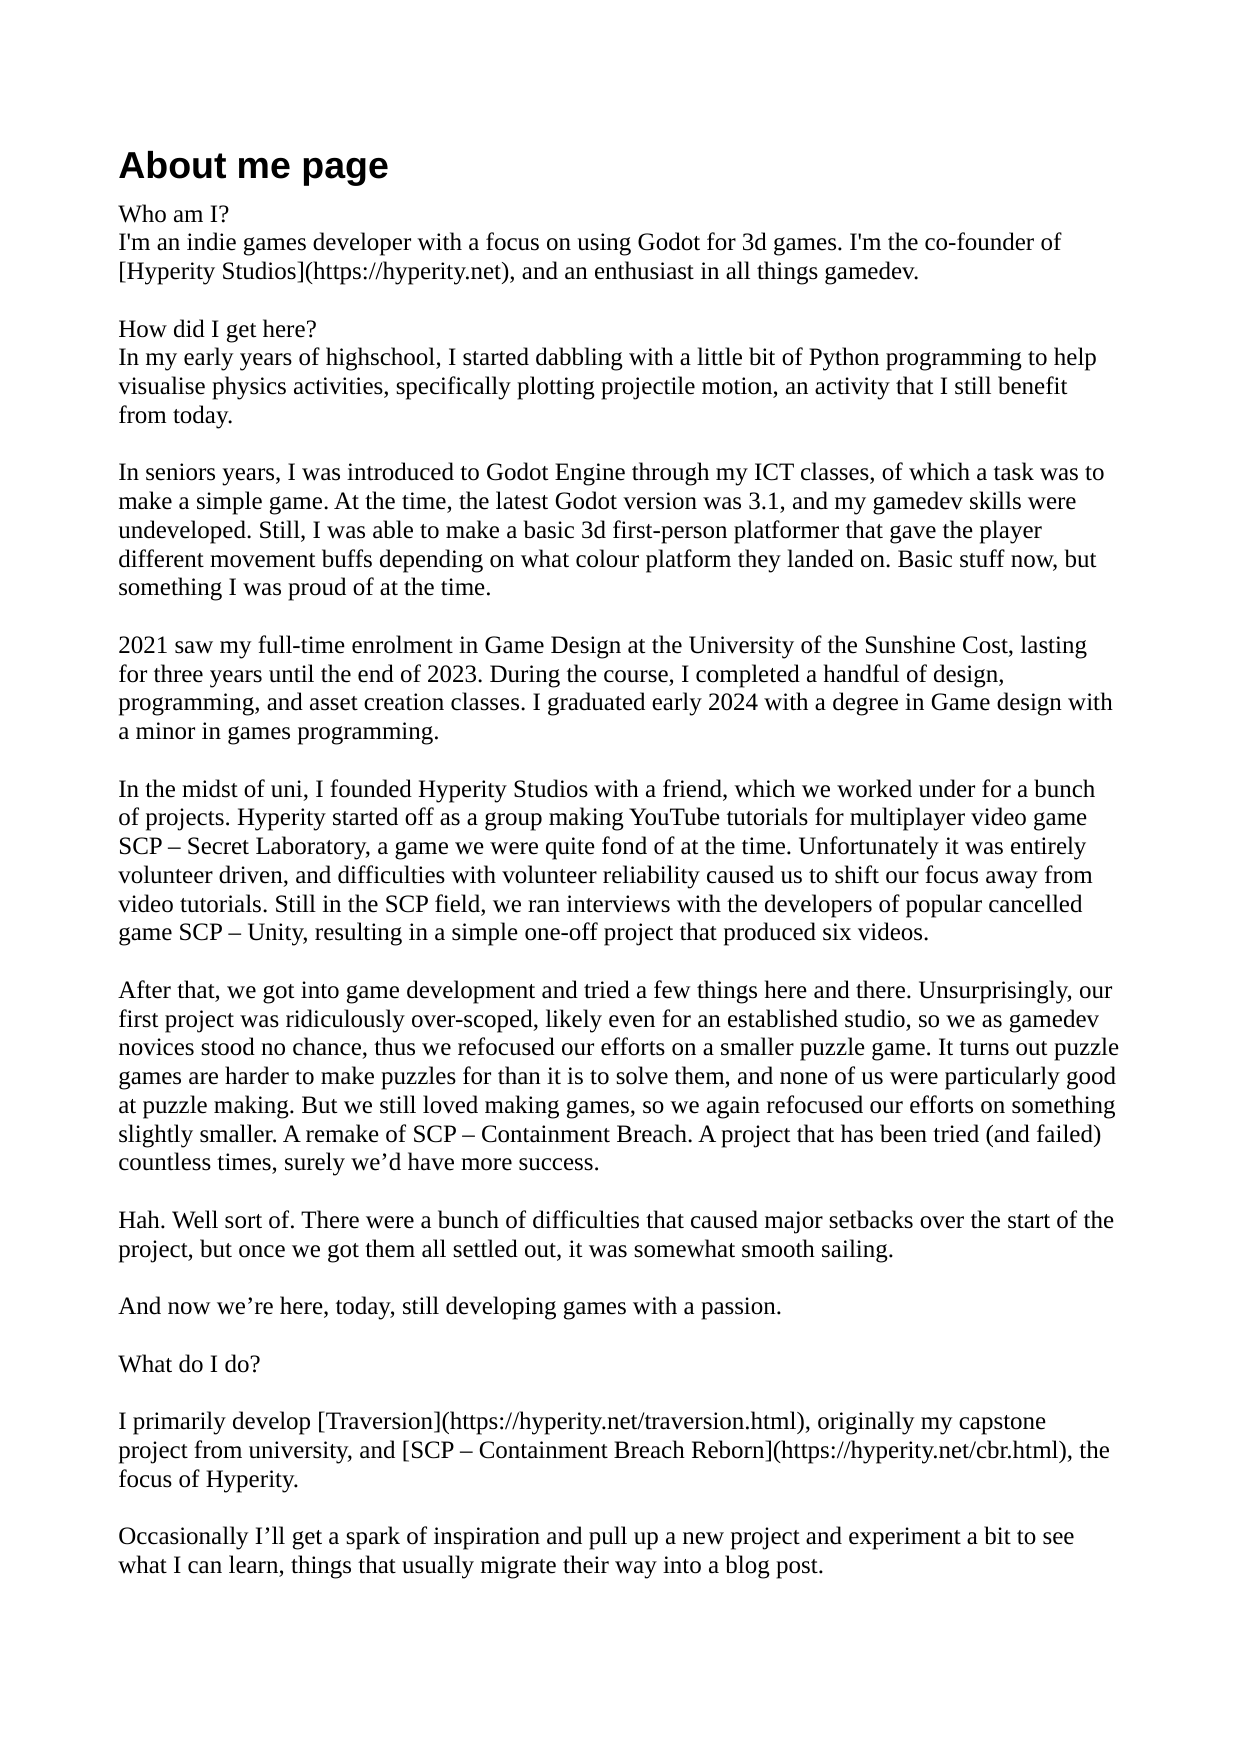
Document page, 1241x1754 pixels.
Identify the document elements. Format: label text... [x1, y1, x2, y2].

text And now we’re here, today, still developing games with a passion. [118, 1291, 1122, 1320]
text I primarily develop [Traversion](https://hyperity.net/traversion.html), originally my capstone project from university, and [SCP – Containment Breach Reborn](https://hyperity.net/cbr.html), the focus of Hyperity. [118, 1406, 1122, 1492]
text 2021 saw my full-time enrolment in Game Design at the University of the Sunshine Cost, lasting for three years until the end of 2023. During the course, I completed a handful of design, programming, and asset creation classes. I graduated early 2024 with a degree in Game design with a minor in games programming. [118, 630, 1122, 745]
text What do I do? [118, 1349, 1122, 1377]
text In the midst of uni, I founded Hyperity Studios with a friend, which we worked under for a bunch of projects. Hyperity started off as a group making YouTube tutorials for multiplayer video game SCP – Secret Laboratory, a game we were quite fond of at the time. Unfortunately it was entirely volunteer driven, and difficulties with volunteer reliability caused us to shift our focus away from video tutorials. Still in the SCP field, we ran interviews with the developers of popular cancelled game SCP – Unity, resulting in a simple one-off project that produced six videos. [118, 774, 1122, 946]
text I'm an indie games developer with a focus on using Godot for 3d games. I'm the co-founder of [Hyperity Studios](https://hyperity.net), and an enthusiast in all things gamedev. [118, 227, 1122, 285]
text Occasionally I’ll get a spark of inspiration and pull up a new project and experiment a bit to see what I can learn, things that usually migrate their way into a blog post. [118, 1521, 1122, 1579]
text After that, we got into game development and tried a few things here and there. Unsurprisingly, our first project was ridiculously over-scoped, likely even for an established studio, so we as gamedev novices stood no chance, thus we refocused our efforts on a smaller puzzle game. It turns out puzzle games are harder to make puzzles for than it is to solve them, and none of us were particularly good at puzzle making. But we still loved making games, so we again refocused our efforts on something slightly smaller. A remake of SCP – Containment Breach. A project that has been tried (and failed) countless times, surely we’d have more success. [118, 975, 1122, 1176]
text Hah. Well sort of. There were a bunch of difficulties that caused major setbacks over the start of the project, but once we got them all settled out, it was somewhat smooth sailing. [118, 1205, 1122, 1262]
subtitle About me page [118, 143, 1122, 186]
text How did I get here? [118, 314, 1122, 342]
text In seniors years, I was introduced to Godot Engine through my ICT classes, of which a task was to make a simple game. At the time, the latest Godot version was 3.1, and my gamedev skills were undeveloped. Still, I was able to make a basic 3d first-person platformer that gave the player different movement buffs depending on what colour platform they landed on. Basic stuff now, but something I was proud of at the time. [118, 457, 1122, 601]
text Who am I? [118, 199, 1122, 227]
text In my early years of highschool, I started dabbling with a little bit of Python programming to help visualise physics activities, specifically plotting projectile motion, an activity that I still benefit from today. [118, 342, 1122, 429]
